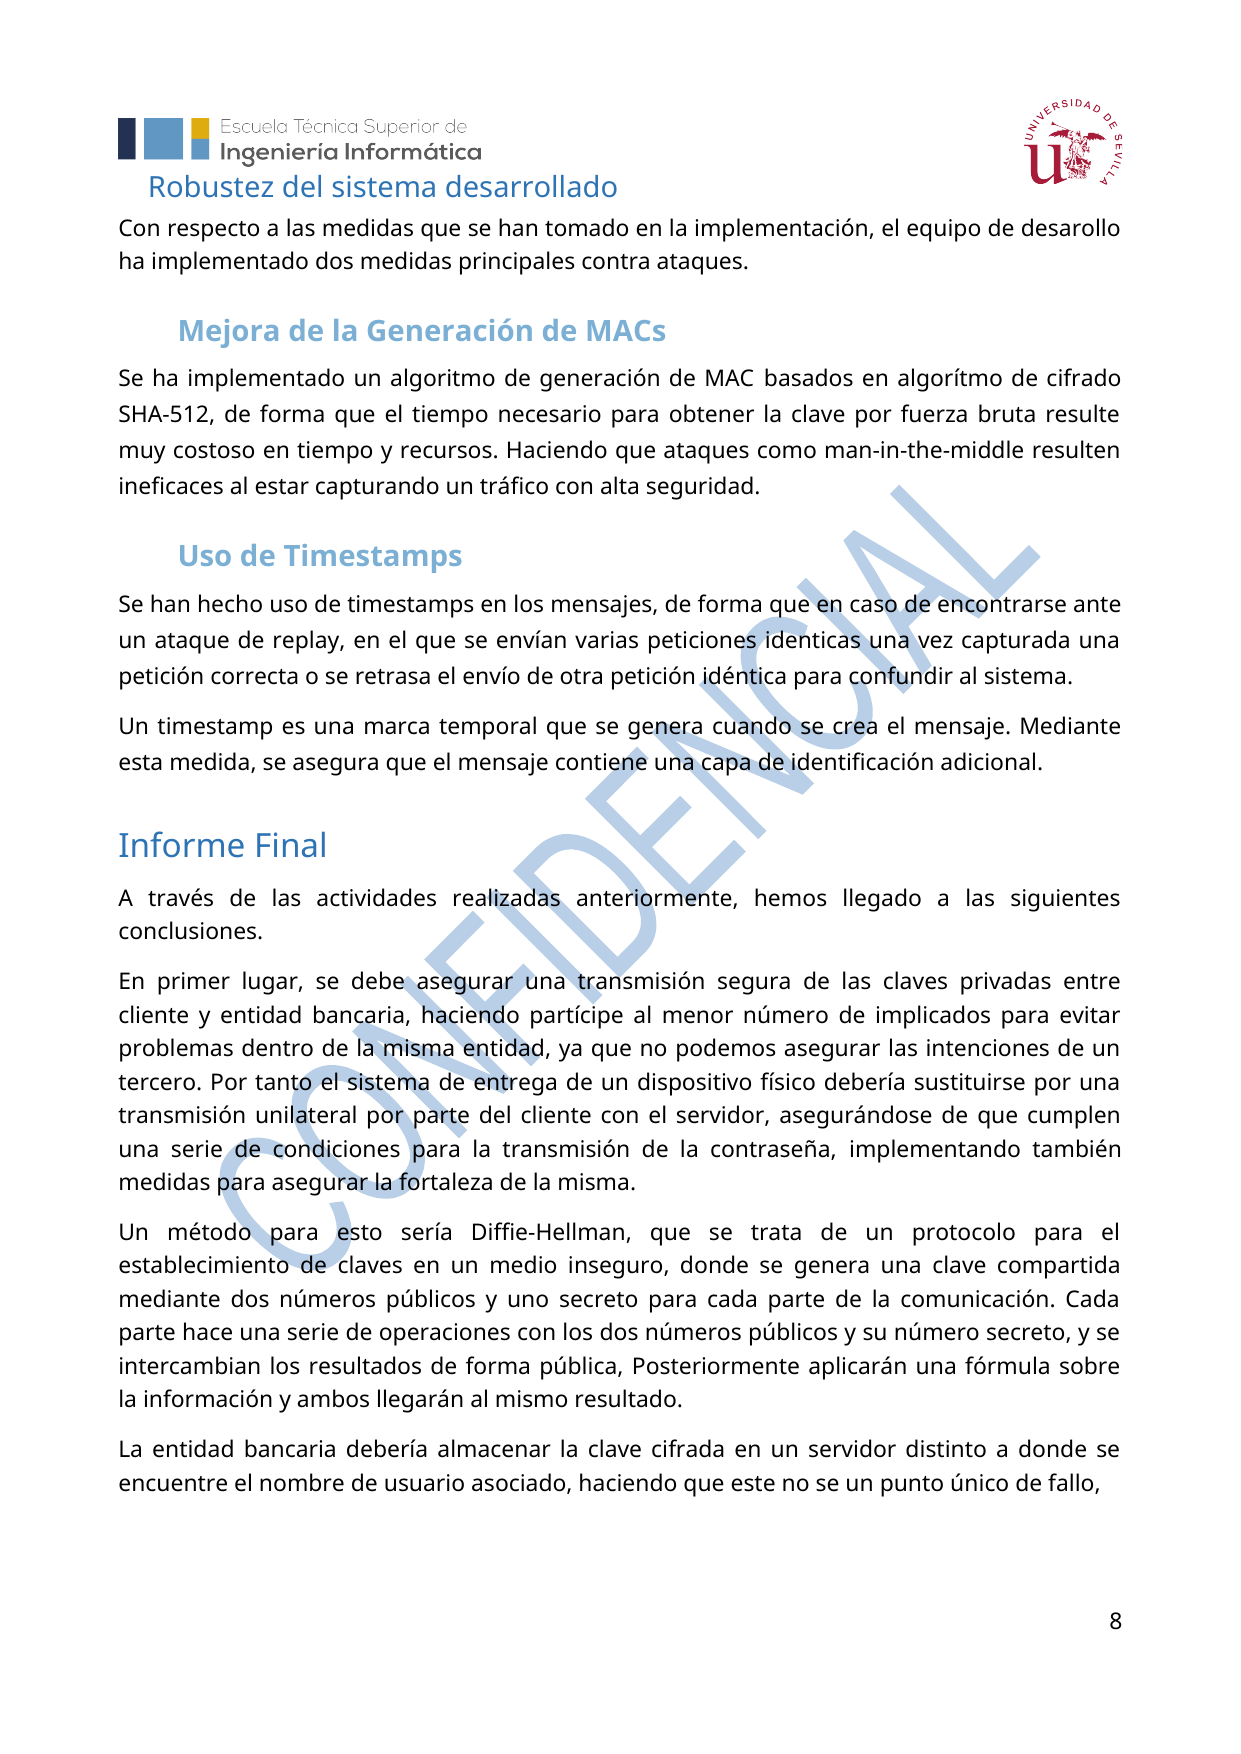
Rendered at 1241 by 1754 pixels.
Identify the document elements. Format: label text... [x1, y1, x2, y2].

picture [1024, 99, 1123, 185]
text Se ha implementado un algoritmo de generación de MAC basados en algorítmo de cifrado SHA-512, de forma que el tiempo necesario para obtener la clave por fuerza bruta resulte muy costoso en tiempo y recursos. Haciendo que ataques como man-in-the-middle resulten ineficaces al estar capturando un tráfico con alta seguridad. [118, 362, 1122, 501]
text Un método para esto sería Diffie-Hellman, que se trata de un protocolo para el establecimiento de claves en un medio inseguro, donde se genera una clave compartida mediante dos números públicos y uno secreto para cada parte de la comunicación. Cada parte hace una serie de operaciones con los dos números públicos y su número secreto, y se intercambian los resultados de forma pública, Posteriormente aplicarán una fórmula sobre la información y ambos llegarán al mismo resultado. [118, 1216, 1122, 1414]
subtitle Mejora de la Generación de MACs [177, 310, 1122, 350]
subtitle Robustez del sistema desarrollado [148, 166, 1122, 206]
text Un timestamp es una marca temporal que se genera cuando se crea el mensaje. Mediante esta medida, se asegura que el mensaje contiene una capa de identificación adicional. [742, 710, 1122, 777]
text En primer lugar, se debe asegurar una transmisión segura de las claves privadas entre cliente y entidad bancaria, haciendo partícipe al menor número de implicados para evitar problemas dentro de la misma entidad, ya que no podemos asegurar las intenciones de un tercero. Por tanto el sistema de entrega de un dispositivo físico debería sustituirse por una transmisión unilateral por parte del cliente con el servidor, asegurándose de que cumplen una serie de condiciones para la transmisión de la contraseña, implementando también medidas para asegurar la fortaleza de la misma. [118, 965, 1122, 1197]
picture [118, 118, 481, 167]
subtitle [627, 821, 653, 834]
text Se han hecho uso de timestamps en los mensajes, de forma que en caso de encontrarse ante un ataque de replay, en el que se envían varias peticiones identicas una vez capturada una petición correcta o se retrasa el envío de otra petición idéntica para confundir al sistema. [818, 588, 919, 681]
subtitle Uso de Timestamps [177, 535, 862, 575]
text A través de las actividades realizadas anteriormente, hemos llegado a las siguientes conclusiones. [641, 882, 1122, 946]
subtitle [951, 535, 1122, 575]
subtitle [865, 535, 969, 575]
text Se han hecho uso de timestamps en los mensajes, de forma que en caso de encontrarse ante un ataque de replay, en el que se envían varias peticiones identicas una vez capturada una petición correcta o se retrasa el envío de otra petición idéntica para confundir al sistema. [118, 588, 899, 691]
subtitle [653, 821, 1122, 867]
text Se han hecho uso de timestamps en los mensajes, de forma que en caso de encontrarse ante un ataque de replay, en el que se envían varias peticiones identicas una vez capturada una petición correcta o se retrasa el envío de otra petición idéntica para confundir al sistema. [908, 588, 1122, 691]
text A través de las actividades realizadas anteriormente, hemos llegado a las siguientes conclusiones. [544, 882, 640, 946]
subtitle [863, 550, 904, 575]
text A través de las actividades realizadas anteriormente, hemos llegado a las siguientes conclusiones. [118, 882, 586, 946]
text Con respecto a las medidas que se han tomado en la implementación, el equipo de desarollo ha implementado dos medidas principales contra ataques. [118, 212, 1122, 276]
subtitle Informe Final [118, 821, 652, 867]
text La entidad bancaria debería almacenar la clave cifrada en un servidor distinto a donde se encuentre el nombre de usuario asociado, haciendo que este no se un punto único de fallo, [118, 1433, 1122, 1498]
text Un timestamp es una marca temporal que se genera cuando se crea el mensaje. Mediante esta medida, se asegura que el mensaje contiene una capa de identificación adicional. [118, 710, 767, 777]
